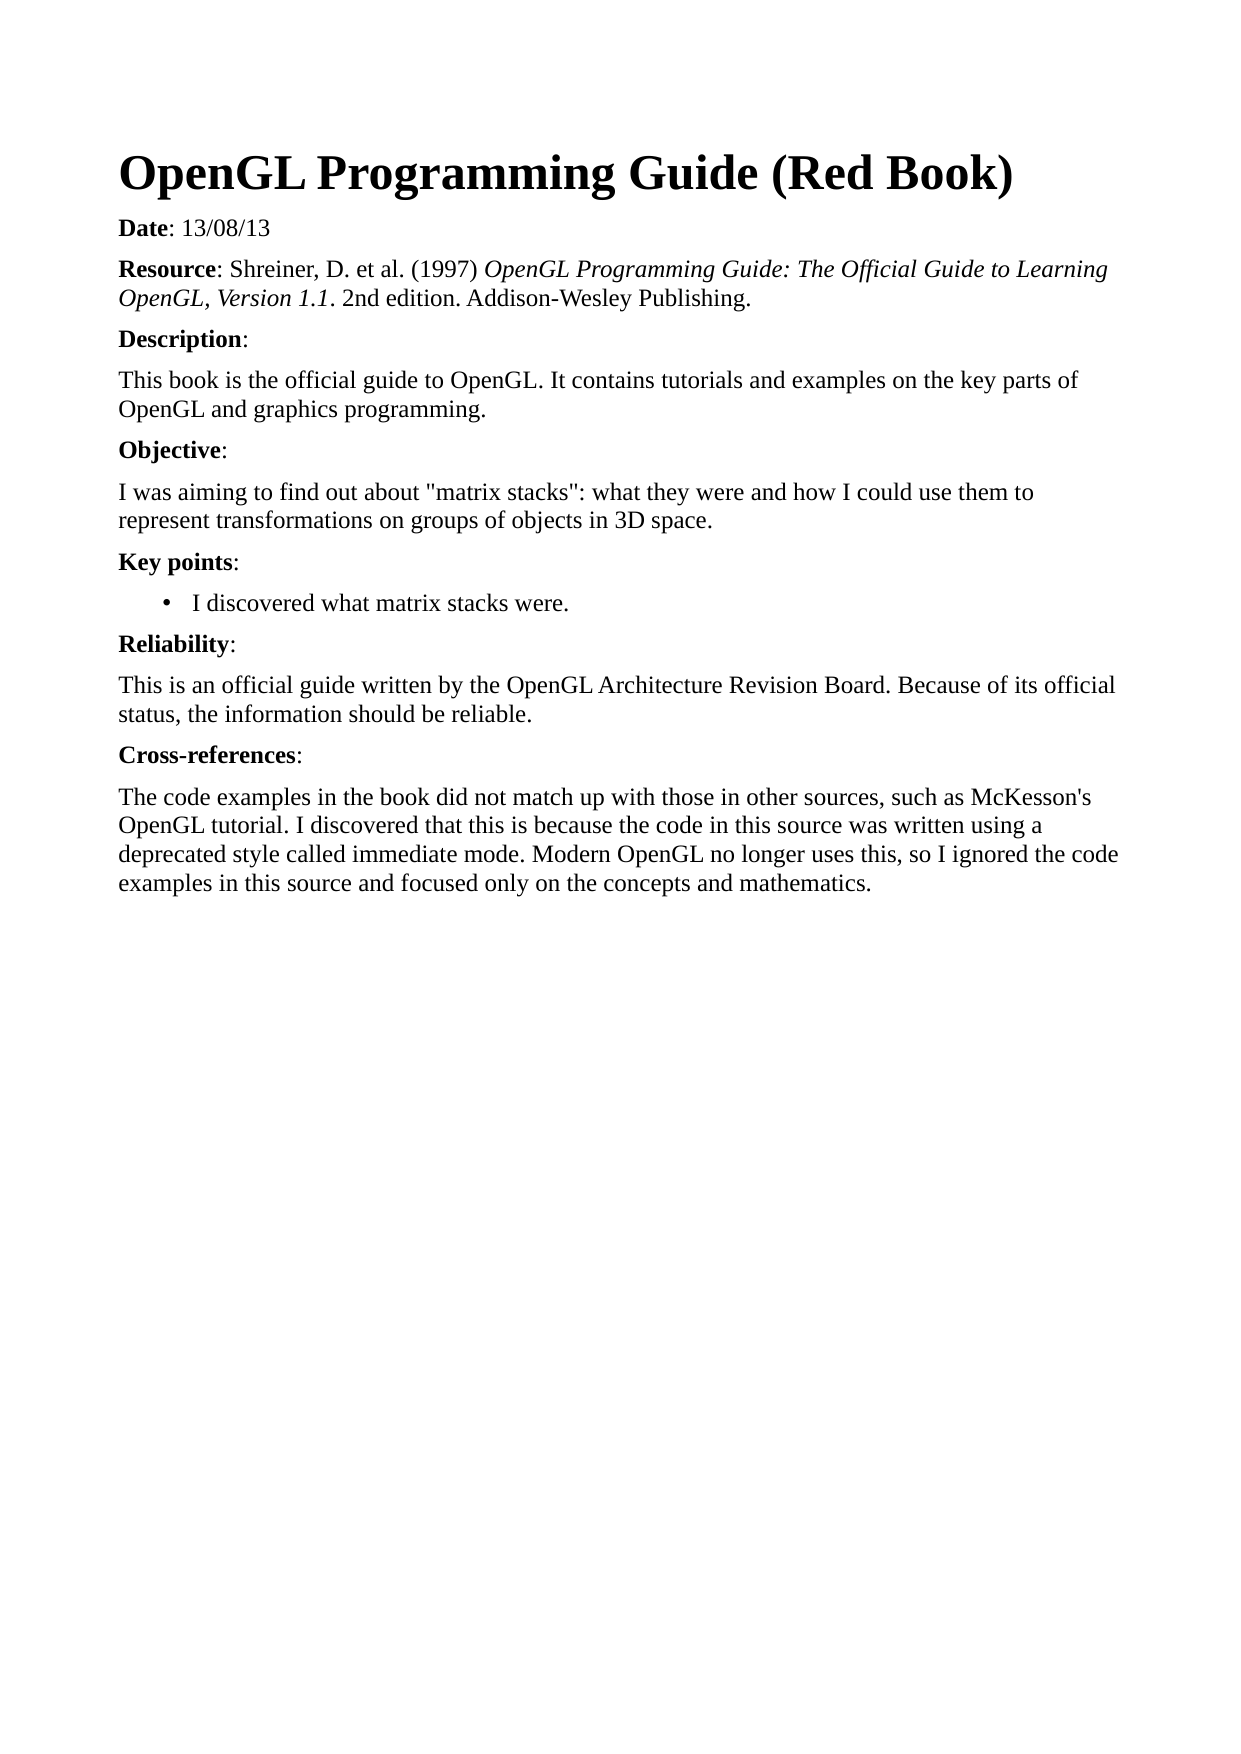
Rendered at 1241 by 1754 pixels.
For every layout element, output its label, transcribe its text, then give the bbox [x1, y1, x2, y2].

text Reliability: [118, 629, 1122, 658]
text Key points: [118, 547, 1122, 576]
text This is an official guide written by the OpenGL Architecture Revision Board. Because of its official status, the information should be reliable. [118, 671, 1122, 728]
list I discovered what matrix stacks were. [162, 588, 1122, 617]
text Objective: [118, 436, 1122, 464]
text Description: [118, 324, 1122, 353]
text This book is the official guide to OpenGL. It contains tutorials and examples on the key parts of OpenGL and graphics programming. [118, 366, 1122, 423]
text Cross-references: [118, 741, 1122, 769]
subtitle OpenGL Programming Guide (Red Book) [118, 143, 1122, 201]
text Resource: Shreiner, D. et al. (1997) OpenGL Programming Guide: The Official Guide to Learning OpenGL, Version 1.1. 2nd edition. Addison-Wesley Publishing. [118, 254, 1122, 312]
text The code examples in the book did not match up with those in other sources, such as McKesson's OpenGL tutorial. I discovered that this is because the code in this source was written using a deprecated style called immediate mode. Modern OpenGL no longer uses this, so I ignored the code examples in this source and focused only on the concepts and mathematics. [118, 782, 1122, 897]
text I was aiming to find out about "matrix stacks": what they were and how I could use them to represent transformations on groups of objects in 3D space. [118, 477, 1122, 534]
text Date: 13/08/13 [118, 213, 1122, 242]
